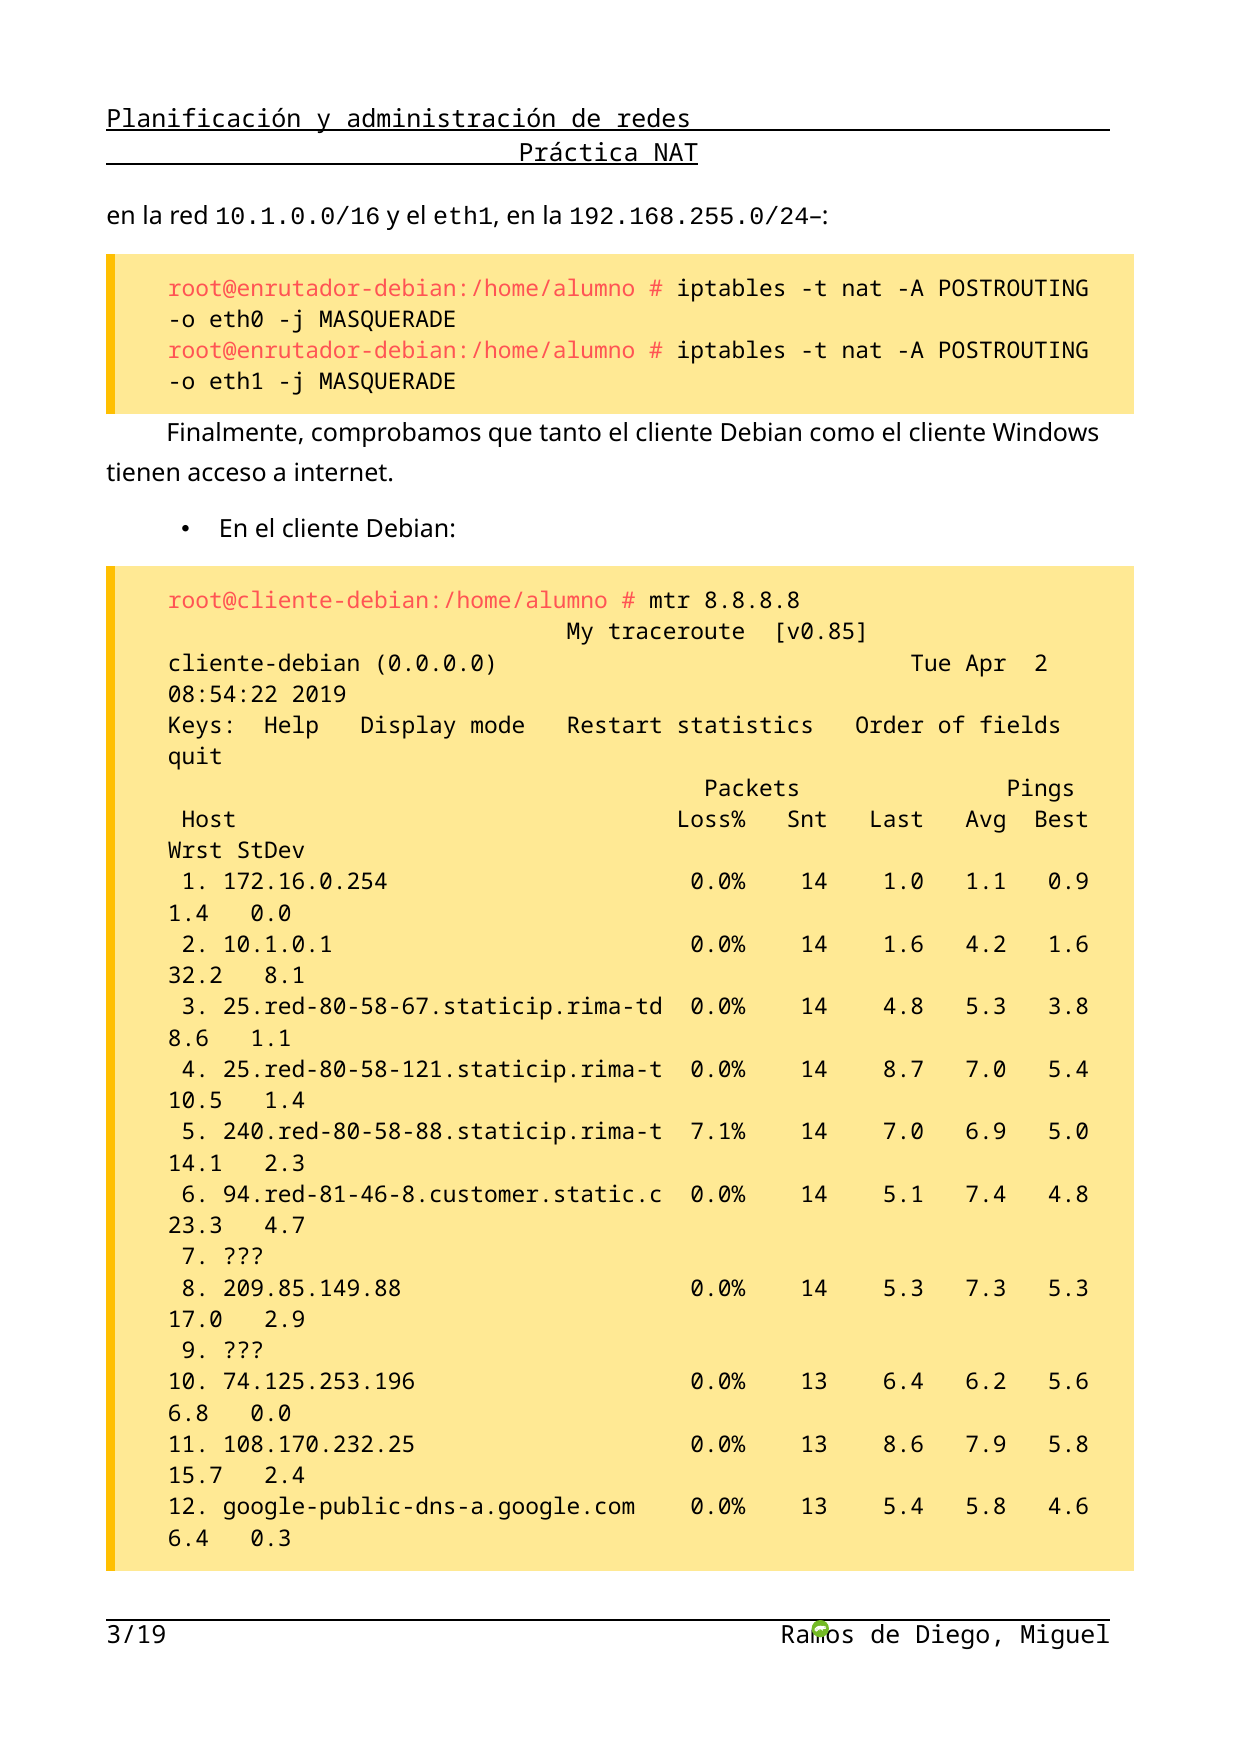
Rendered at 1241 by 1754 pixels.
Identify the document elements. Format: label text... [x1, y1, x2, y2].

text My traceroute [v0.85] [115, 615, 1134, 647]
text 2. 10.1.0.1 0.0% 14 1.6 4.2 1.6 32.2 8.1 [115, 928, 1134, 990]
text root@enrutador-debian:/home/alumno # iptables -t nat -A POSTROUTING -o eth1 -j MASQUERADE [115, 334, 1134, 414]
text root@enrutador-debian:/home/alumno # iptables -t nat -A POSTROUTING -o eth0 -j MASQUERADE [115, 254, 1134, 334]
text en la red 10.1.0.0/16 y el eth1, en la 192.168.255.0/24–: [106, 198, 1134, 232]
text 7. ??? [115, 1240, 1134, 1272]
text 11. 108.170.232.25 0.0% 13 8.6 7.9 5.8 15.7 2.4 [115, 1428, 1134, 1490]
list En el cliente Debian: [181, 511, 1134, 545]
text 1. 172.16.0.254 0.0% 14 1.0 1.1 0.9 1.4 0.0 [115, 865, 1134, 928]
text 6. 94.red-81-46-8.customer.static.c 0.0% 14 5.1 7.4 4.8 23.3 4.7 [115, 1178, 1134, 1240]
text 4. 25.red-80-58-121.staticip.rima-t 0.0% 14 8.7 7.0 5.4 10.5 1.4 [115, 1053, 1134, 1115]
text 9. ??? [115, 1334, 1134, 1365]
text 12. google-public-dns-a.google.com 0.0% 13 5.4 5.8 4.6 6.4 0.3 [115, 1490, 1134, 1571]
text 3. 25.red-80-58-67.staticip.rima-td 0.0% 14 4.8 5.3 3.8 8.6 1.1 [115, 990, 1134, 1053]
text Finalmente, comprobamos que tanto el cliente Debian como el cliente Windows tienen acceso a internet. [106, 414, 1134, 489]
text Host Loss% Snt Last Avg Best Wrst StDev [115, 803, 1134, 865]
text 5. 240.red-80-58-88.staticip.rima-t 7.1% 14 7.0 6.9 5.0 14.1 2.3 [115, 1115, 1134, 1178]
text cliente-debian (0.0.0.0) Tue Apr 2 08:54:22 2019 [115, 647, 1134, 709]
text Packets Pings [115, 772, 1134, 803]
text Keys: Help Display mode Restart statistics Order of fields quit [115, 709, 1134, 772]
text 8. 209.85.149.88 0.0% 14 5.3 7.3 5.3 17.0 2.9 [115, 1272, 1134, 1334]
text 10. 74.125.253.196 0.0% 13 6.4 6.2 5.6 6.8 0.0 [115, 1365, 1134, 1428]
text root@cliente-debian:/home/alumno # mtr 8.8.8.8 [115, 566, 1134, 615]
